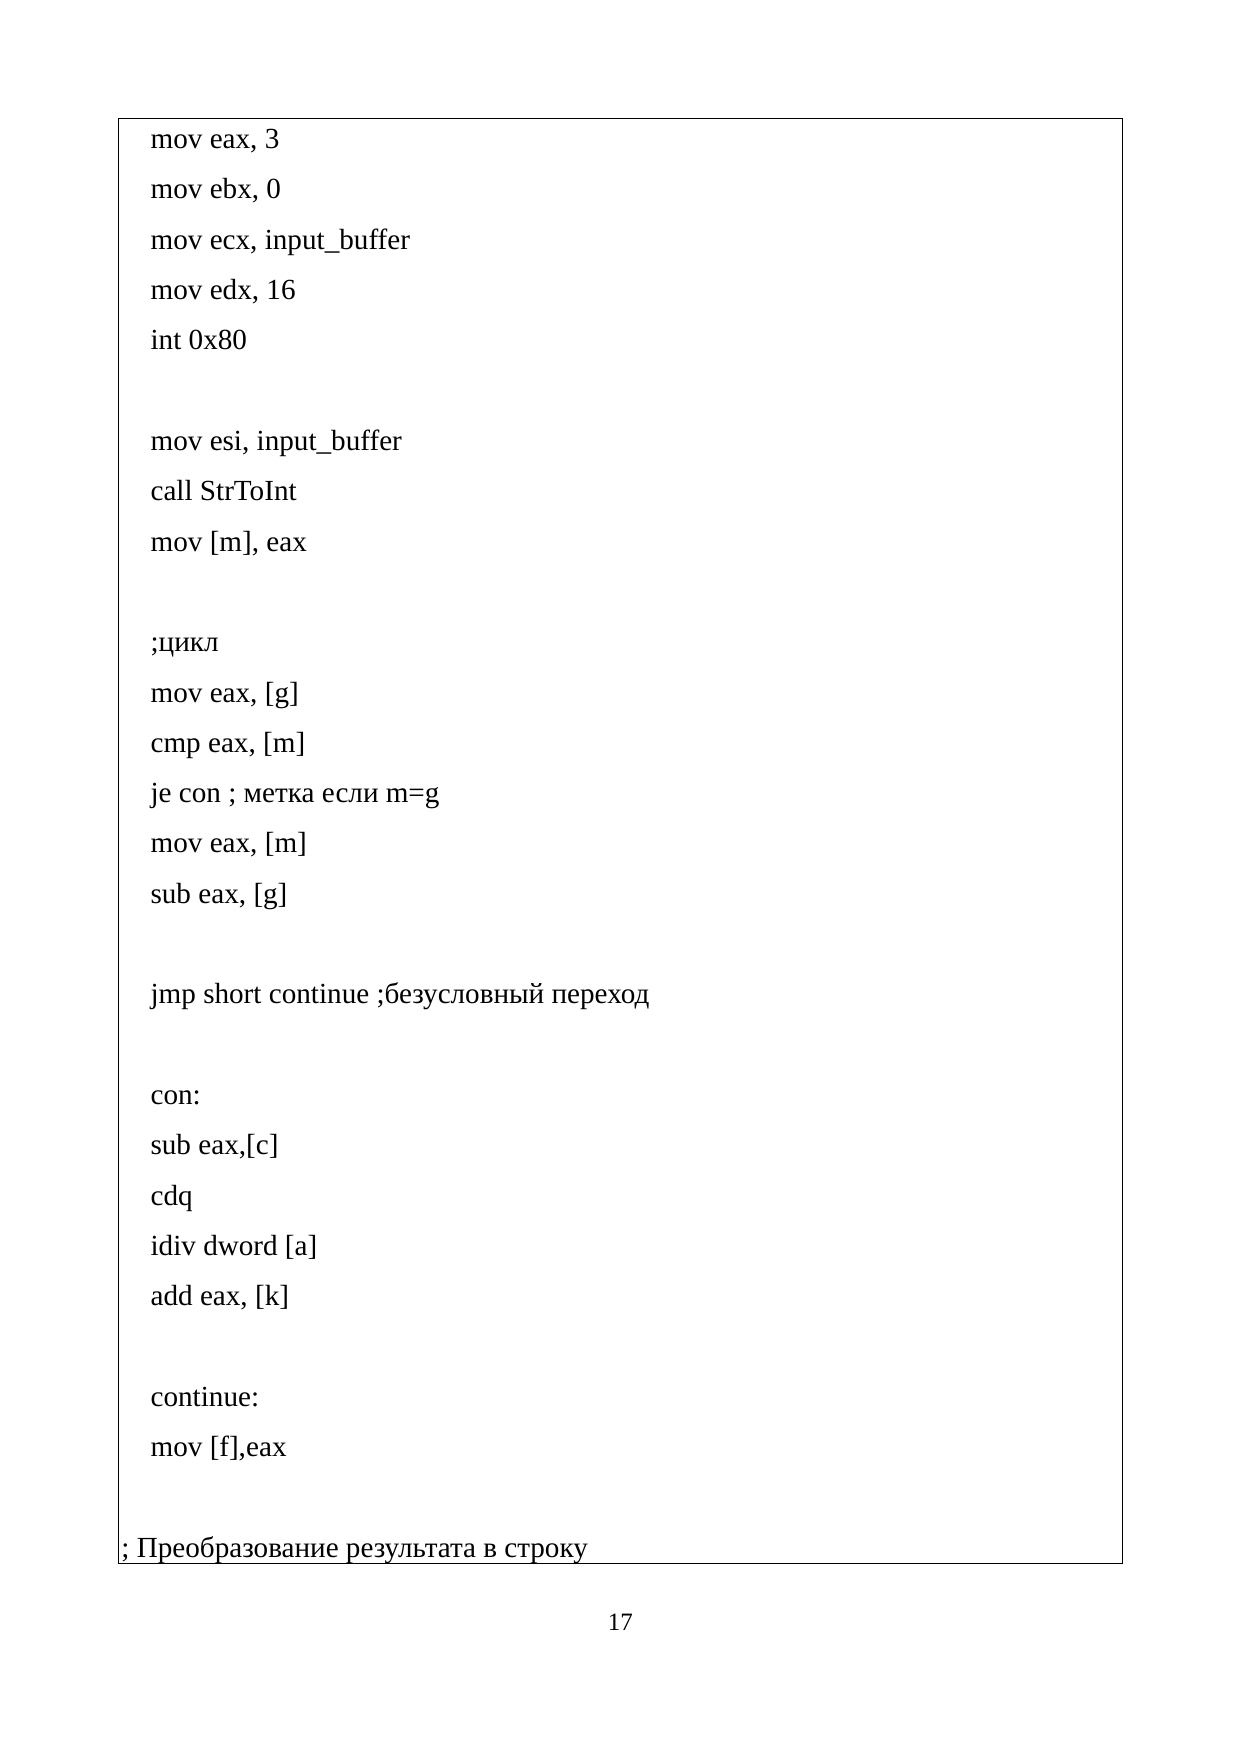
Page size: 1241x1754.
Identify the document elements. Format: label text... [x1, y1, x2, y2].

text cmp eax, [m] [119, 722, 1122, 758]
text mov [f],eax [119, 1426, 1122, 1463]
text jmp short continue ;безусловный переход [119, 973, 1122, 1010]
text mov eax, [m] [119, 822, 1122, 859]
text int 0x80 [119, 319, 1122, 356]
text call StrToInt [119, 470, 1122, 507]
text add eax, [k] [119, 1275, 1122, 1312]
text mov eax, 3 [119, 119, 1122, 155]
text mov ebx, 0 [119, 168, 1122, 205]
text mov eax, [g] [119, 672, 1122, 708]
text sub eax, [g] [119, 873, 1122, 909]
text cdq [119, 1175, 1122, 1211]
text con: [119, 1074, 1122, 1111]
text sub eax,[c] [119, 1124, 1122, 1161]
text idiv dword [a] [119, 1225, 1122, 1262]
text ;цикл [119, 621, 1122, 658]
text je con ; метка если m=g [119, 772, 1122, 809]
text continue: [119, 1376, 1122, 1413]
text mov esi, input_buffer [119, 420, 1122, 457]
text mov edx, 16 [119, 269, 1122, 306]
text ; Преобразование результата в строку [119, 1527, 1122, 1563]
text mov ecx, input_buffer [119, 219, 1122, 255]
text mov [m], eax [119, 521, 1122, 557]
